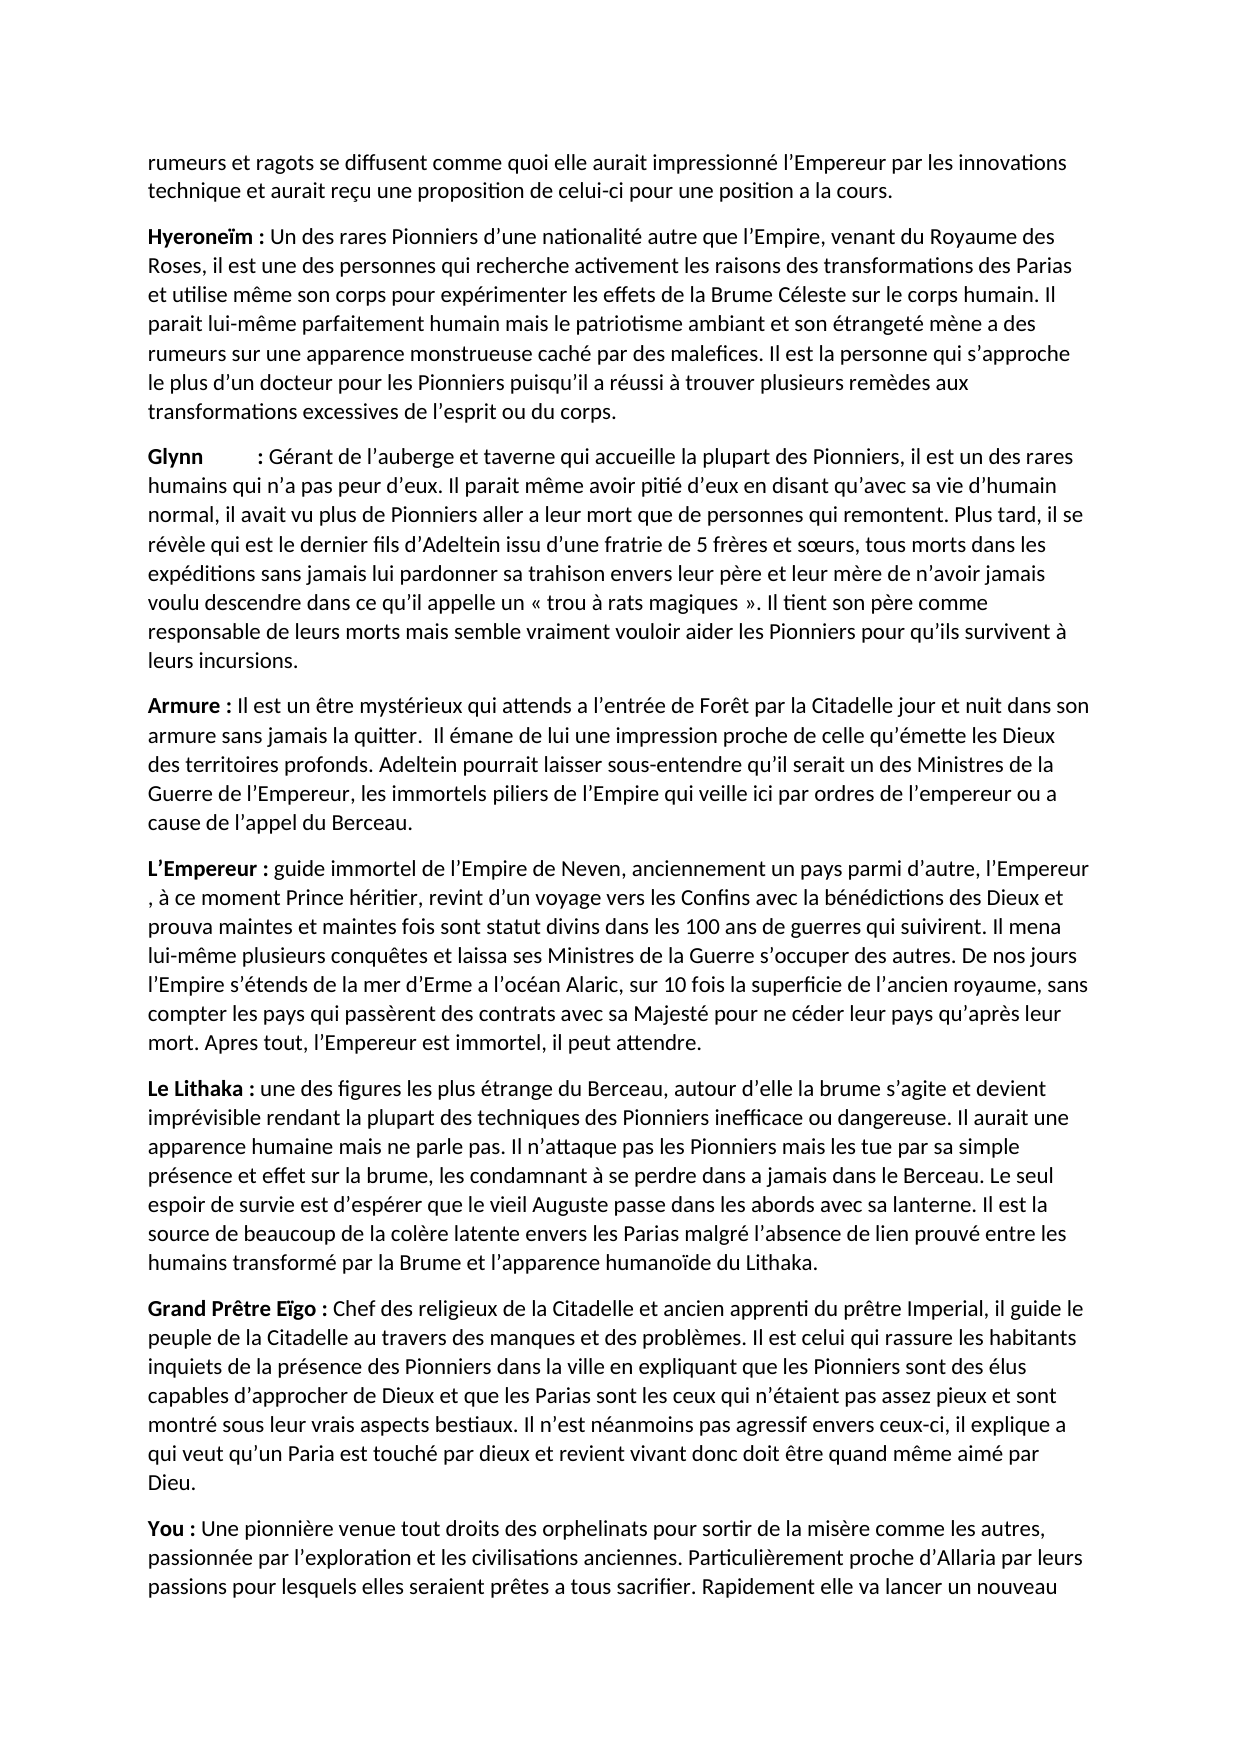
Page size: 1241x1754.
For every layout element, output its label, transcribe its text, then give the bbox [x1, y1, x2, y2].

text rumeurs et ragots se diffusent comme quoi elle aurait impressionné l’Empereur par les innovations technique et aurait reçu une proposition de celui-ci pour une position a la cours. [148, 148, 1093, 205]
text L’Empereur : guide immortel de l’Empire de Neven, anciennement un pays parmi d’autre, l’Empereur , à ce moment Prince héritier, revint d’un voyage vers les Confins avec la bénédictions des Dieux et prouva maintes et maintes fois sont statut divins dans les 100 ans de guerres qui suivirent. Il mena lui-même plusieurs conquêtes et laissa ses Ministres de la Guerre s’occuper des autres. De nos jours l’Empire s’étends de la mer d’Erme a l’océan Alaric, sur 10 fois la superficie de l’ancien royaume, sans compter les pays qui passèrent des contrats avec sa Majesté pour ne céder leur pays qu’après leur mort. Apres tout, l’Empereur est immortel, il peut attendre. [148, 854, 1093, 1056]
text Glynn Fallis: Gérant de l’auberge et taverne qui accueille la plupart des Pionniers, il est un des rares humains qui n’a pas peur d’eux. Il parait même avoir pitié d’eux en disant qu’avec sa vie d’humain normal, il avait vu plus de Pionniers aller a leur mort que de personnes qui remontent. Plus tard, il se révèle qui est le dernier fils d’Adeltein issu d’une fratrie de 5 frères et sœurs, tous morts dans les expéditions sans jamais lui pardonner sa trahison envers leur père et leur mère de n’avoir jamais voulu descendre dans ce qu’il appelle un « trou à rats magiques ». Il tient son père comme responsable de leurs morts mais semble vraiment vouloir aider les Pionniers pour qu’ils survivent à leurs incursions. [148, 442, 1093, 674]
text Le Lithaka : une des figures les plus étrange du Berceau, autour d’elle la brume s’agite et devient imprévisible rendant la plupart des techniques des Pionniers inefficace ou dangereuse. Il aurait une apparence humaine mais ne parle pas. Il n’attaque pas les Pionniers mais les tue par sa simple présence et effet sur la brume, les condamnant à se perdre dans a jamais dans le Berceau. Le seul espoir de survie est d’espérer que le vieil Auguste passe dans les abords avec sa lanterne. Il est la source de beaucoup de la colère latente envers les Parias malgré l’absence de lien prouvé entre les humains transformé par la Brume et l’apparence humanoïde du Lithaka. [148, 1074, 1093, 1276]
text Armure : Il est un être mystérieux qui attends a l’entrée de Forêt par la Citadelle jour et nuit dans son armure sans jamais la quitter. Il émane de lui une impression proche de celle qu’émette les Dieux des territoires profonds. Adeltein pourrait laisser sous-entendre qu’il serait un des Ministres de la Guerre de l’Empereur, les immortels piliers de l’Empire qui veille ici par ordres de l’empereur ou a cause de l’appel du Berceau. [148, 692, 1093, 836]
text Grand Prêtre Eïgo : Chef des religieux de la Citadelle et ancien apprenti du prêtre Imperial, il guide le peuple de la Citadelle au travers des manques et des problèmes. Il est celui qui rassure les habitants inquiets de la présence des Pionniers dans la ville en expliquant que les Pionniers sont des élus capables d’approcher de Dieux et que les Parias sont les ceux qui n’étaient pas assez pieux et sont montré sous leur vrais aspects bestiaux. Il n’est néanmoins pas agressif envers ceux-ci, il explique a qui veut qu’un Paria est touché par dieux et revient vivant donc doit être quand même aimé par Dieu. [148, 1294, 1093, 1496]
text You : Une pionnière venue tout droits des orphelinats pour sortir de la misère comme les autres, passionnée par l’exploration et les civilisations anciennes. Particulièrement proche d’Allaria par leurs passions pour lesquels elles seraient prêtes a tous sacrifier. Rapidement elle va lancer un nouveau [148, 1514, 1093, 1600]
text Hyeroneïm : Un des rares Pionniers d’une nationalité autre que l’Empire, venant du Royaume des Roses, il est une des personnes qui recherche activement les raisons des transformations des Parias et utilise même son corps pour expérimenter les effets de la Brume Céleste sur le corps humain. Il parait lui-même parfaitement humain mais le patriotisme ambiant et son étrangeté mène a des rumeurs sur une apparence monstrueuse caché par des malefices. Il est la personne qui s’approche le plus d’un docteur pour les Pionniers puisqu’il a réussi à trouver plusieurs remèdes aux transformations excessives de l’esprit ou du corps. [148, 222, 1093, 425]
